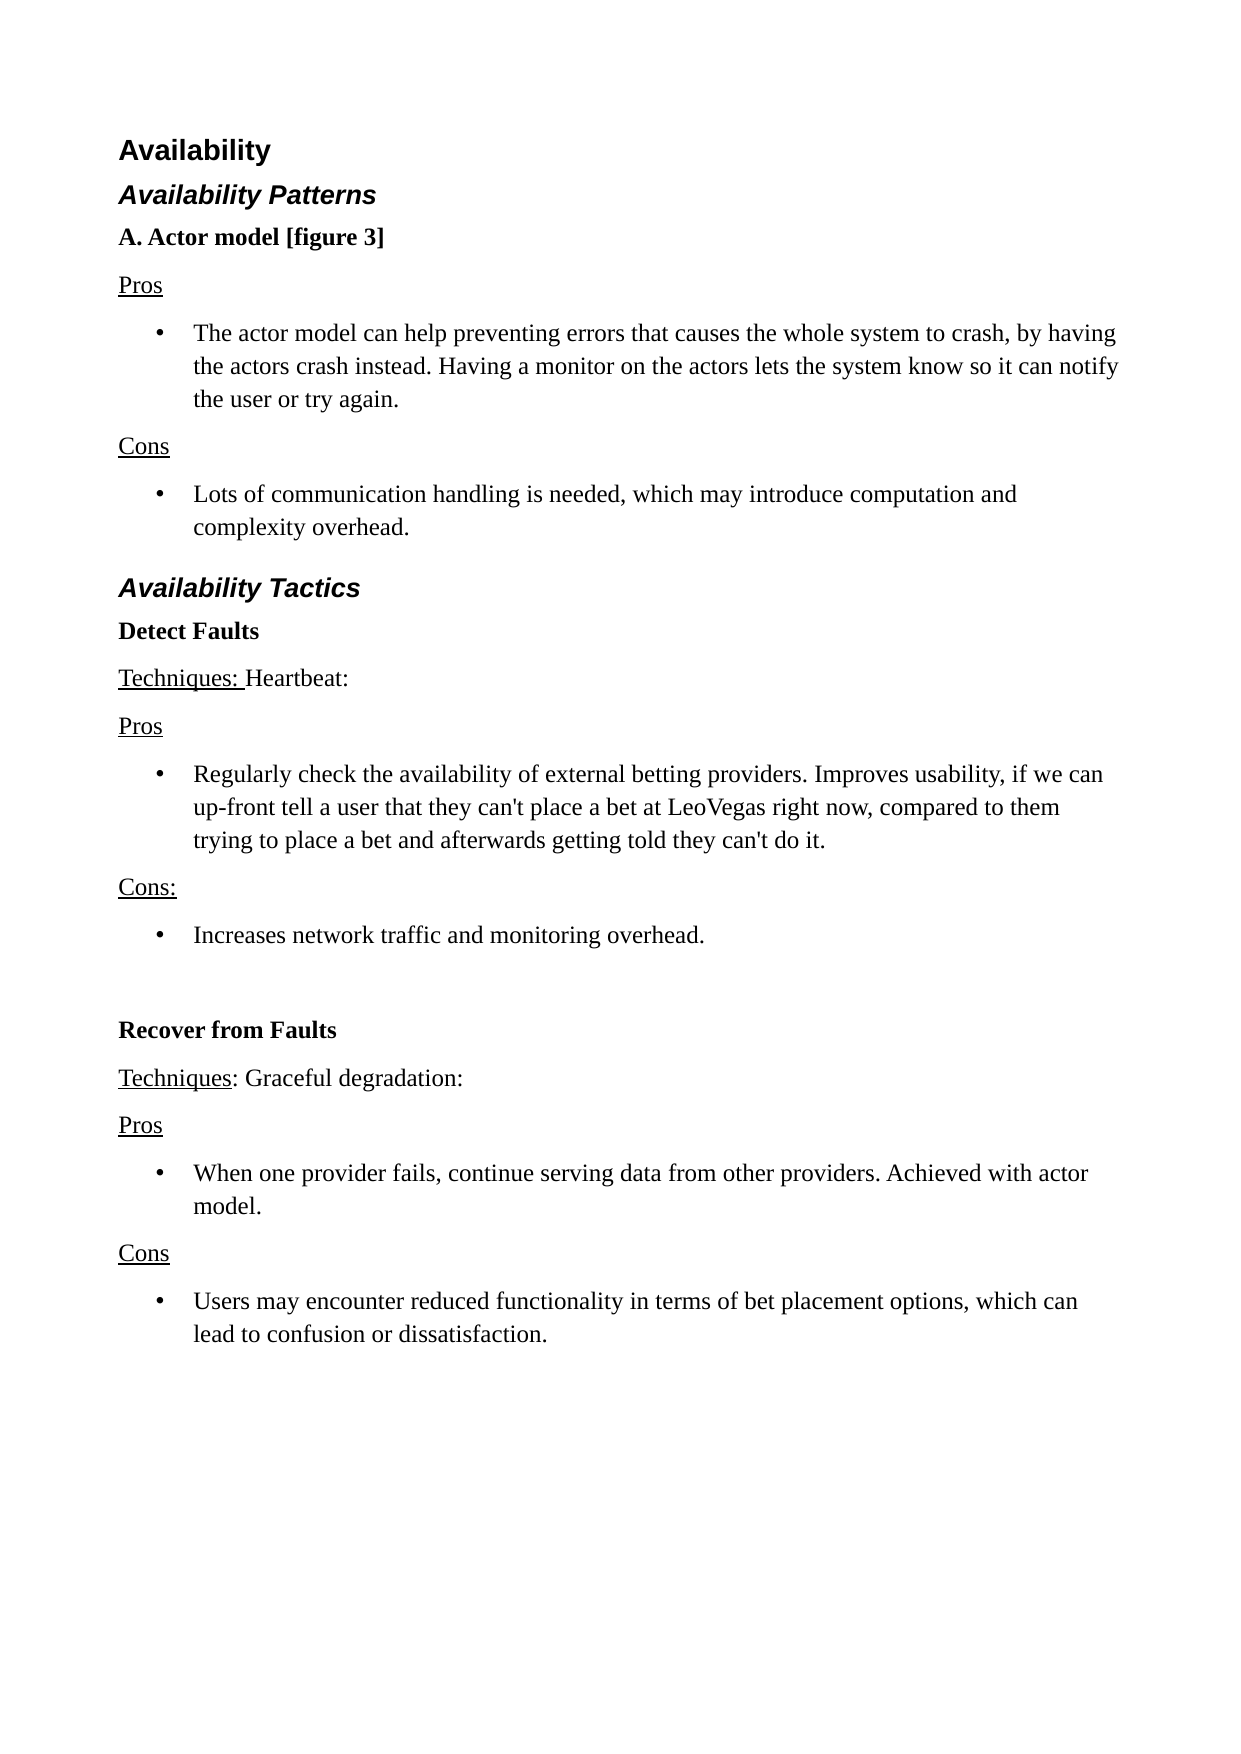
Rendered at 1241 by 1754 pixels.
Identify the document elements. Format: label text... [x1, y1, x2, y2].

text A. Actor model [figure 3] [118, 222, 1122, 251]
text Cons [118, 431, 1122, 460]
text Cons: [118, 872, 1122, 901]
subtitle Availability Patterns [118, 179, 1122, 210]
text Techniques: Heartbeat: [118, 663, 1122, 692]
subtitle Availability Tactics [118, 572, 1122, 603]
text Cons [118, 1238, 1122, 1267]
list Lots of communication handling is needed, which may introduce computation and complexity overhead. [156, 479, 1122, 541]
subtitle Availability [118, 133, 1122, 166]
text Recover from Faults [118, 1015, 1122, 1044]
list Regularly check the availability of external betting providers. Improves usability, if we can up-front tell a user that they can't place a bet at LeoVegas right now, compared to them trying to place a bet and afterwards getting told they can't do it. [156, 759, 1122, 853]
text Detect Faults [118, 616, 1122, 644]
text Pros [118, 711, 1122, 740]
list Increases network traffic and monitoring overhead. [156, 920, 1122, 949]
text Pros [118, 1110, 1122, 1139]
text Techniques: Graceful degradation: [118, 1063, 1122, 1091]
list Users may encounter reduced functionality in terms of bet placement options, which can lead to confusion or dissatisfaction. [156, 1286, 1122, 1348]
text Pros [118, 270, 1122, 299]
list The actor model can help preventing errors that causes the whole system to crash, by having the actors crash instead. Having a monitor on the actors lets the system know so it can notify the user or try again. [156, 318, 1122, 412]
list When one provider fails, continue serving data from other providers. Achieved with actor model. [156, 1158, 1122, 1220]
